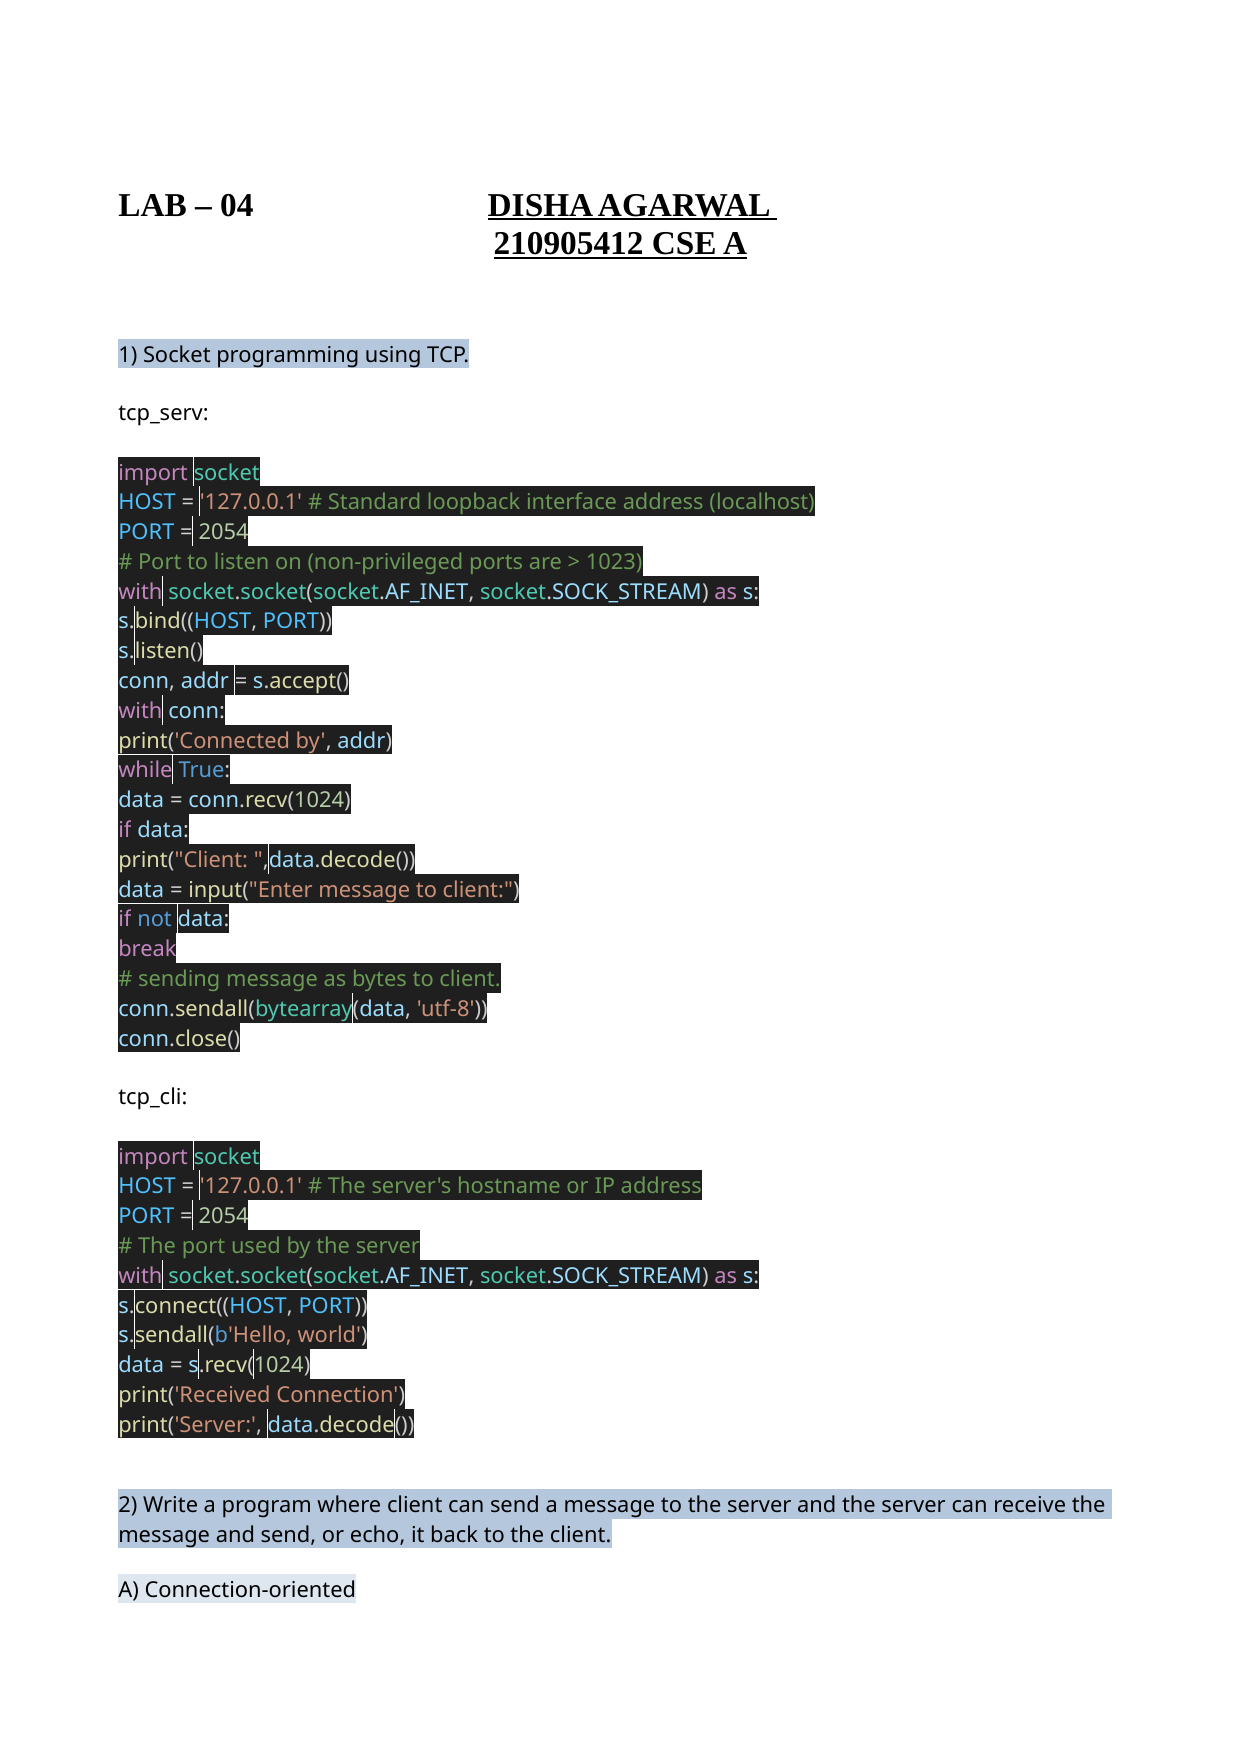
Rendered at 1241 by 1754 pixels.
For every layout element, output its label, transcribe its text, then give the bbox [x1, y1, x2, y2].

text 1) Socket programming using TCP. [118, 338, 1122, 368]
text 210905412 CSE A [118, 223, 1122, 262]
text tcp_serv: [118, 397, 1122, 427]
text break [118, 933, 1122, 963]
text conn, addr = s.accept() [118, 665, 1122, 695]
text s.listen() [118, 635, 1122, 665]
text A) Connection-oriented [118, 1574, 1122, 1603]
text s.connect((HOST, PORT)) [118, 1289, 1122, 1319]
text PORT = 2054 [118, 1200, 1122, 1230]
text conn.close() [118, 1023, 1122, 1052]
text print('Received Connection') [118, 1379, 1122, 1409]
text data = s.recv(1024) [118, 1349, 1122, 1379]
text with conn: [118, 695, 1122, 725]
text LAB – 04 DISHA AGARWAL [118, 185, 1122, 223]
text PORT = 2054 [118, 516, 1122, 546]
text # Port to listen on (non-privileged ports are > 1023) [118, 546, 1122, 576]
text with socket.socket(socket.AF_INET, socket.SOCK_STREAM) as s: [118, 1260, 1122, 1289]
text print('Connected by', addr) [118, 725, 1122, 754]
text data = input("Enter message to client:") [118, 874, 1122, 903]
text conn.sendall(bytearray(data, 'utf-8')) [118, 993, 1122, 1023]
text 2) Write a program where client can send a message to the server and the server can receive the message and send, or echo, it back to the client. [118, 1489, 1122, 1548]
text with socket.socket(socket.AF_INET, socket.SOCK_STREAM) as s: [118, 576, 1122, 606]
text data = conn.recv(1024) [118, 784, 1122, 814]
text import socket [118, 1141, 1122, 1170]
text # sending message as bytes to client. [118, 963, 1122, 993]
text tcp_cli: [118, 1081, 1122, 1111]
text s.bind((HOST, PORT)) [118, 606, 1122, 635]
text HOST = '127.0.0.1' # Standard loopback interface address (localhost) [118, 486, 1122, 516]
text s.sendall(b'Hello, world') [118, 1319, 1122, 1349]
text if not data: [118, 903, 1122, 933]
text print("Client: ",data.decode()) [118, 844, 1122, 874]
text import socket [118, 457, 1122, 486]
text while True: [118, 754, 1122, 784]
text HOST = '127.0.0.1' # The server's hostname or IP address [118, 1170, 1122, 1200]
text # The port used by the server [118, 1230, 1122, 1260]
text if data: [118, 814, 1122, 844]
text print('Server:', data.decode()) [118, 1409, 1122, 1438]
